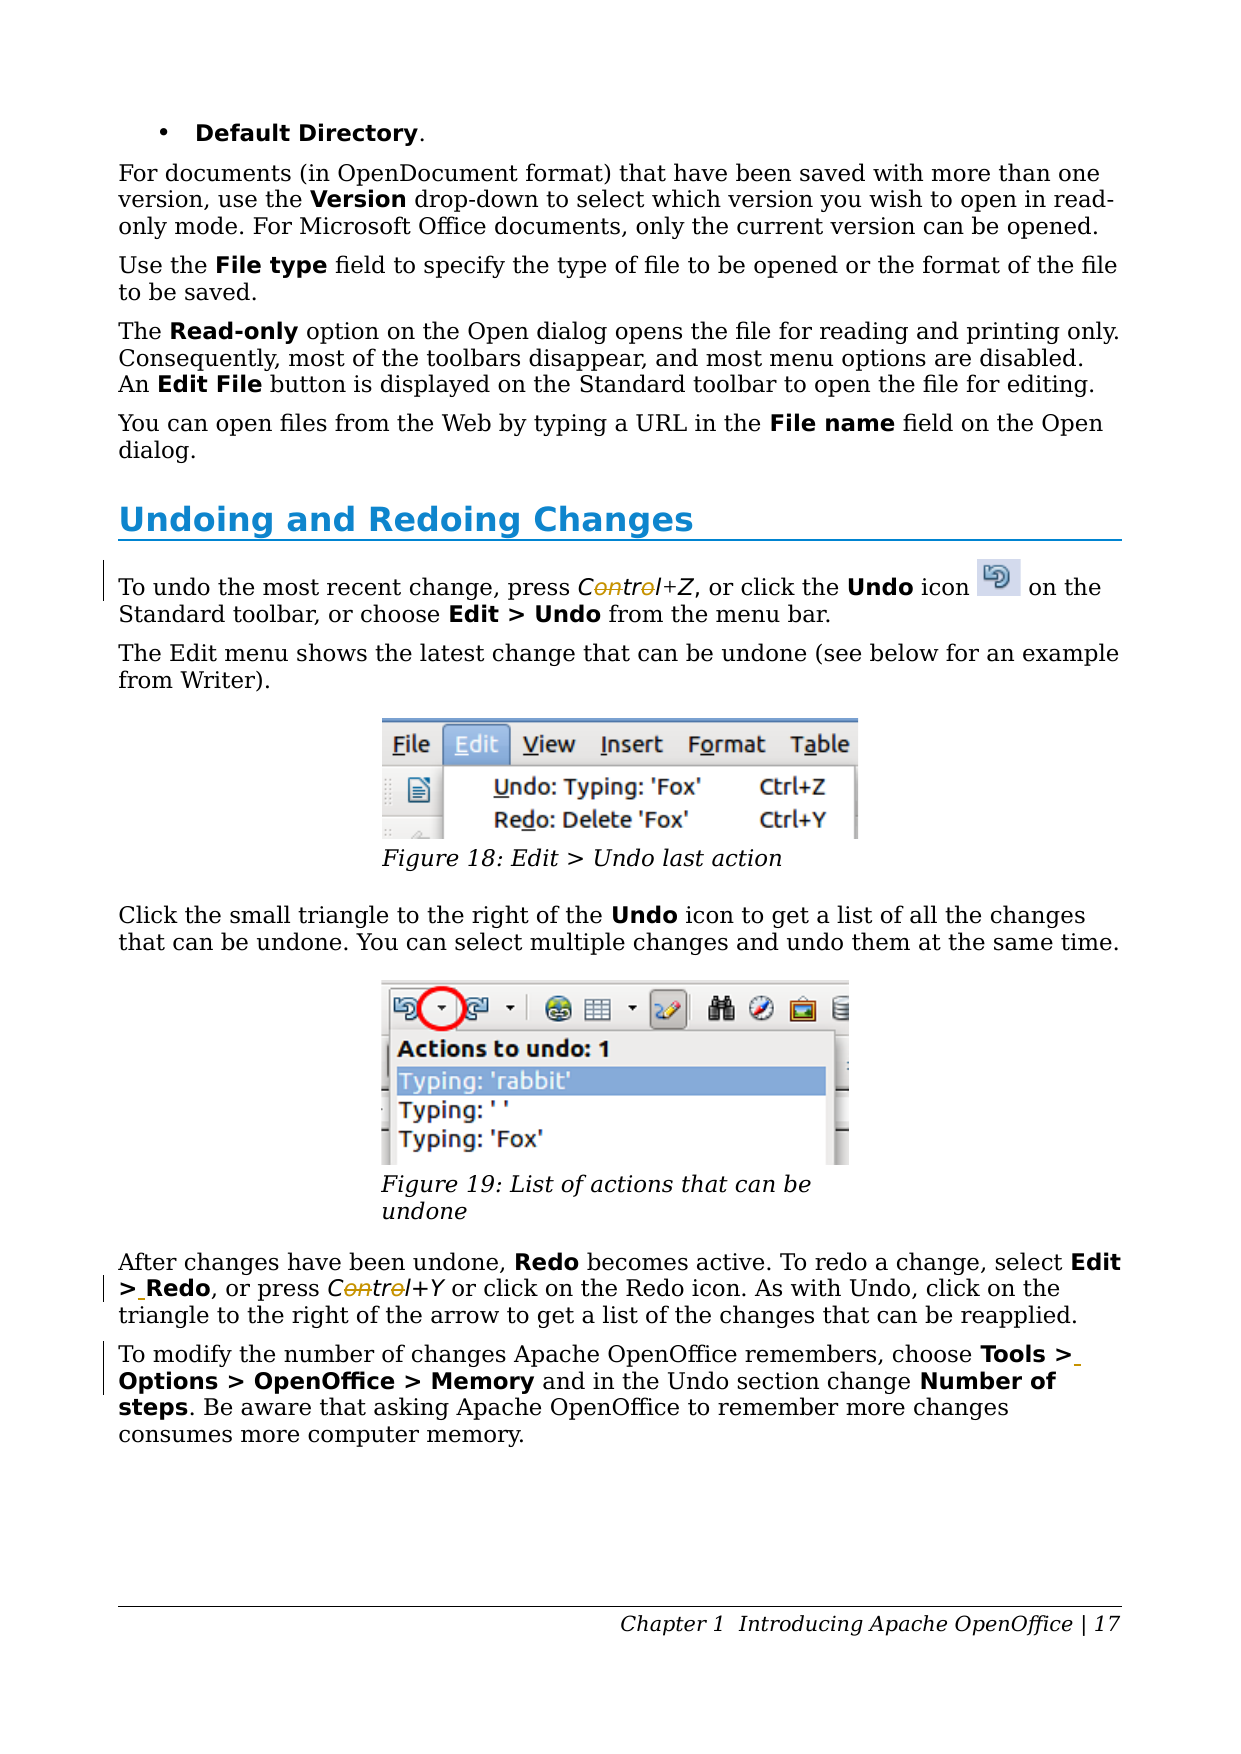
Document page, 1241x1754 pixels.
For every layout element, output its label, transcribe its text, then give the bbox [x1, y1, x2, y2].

text Figure 18: Edit > Undo last action [382, 845, 858, 872]
text Click the small triangle to the right of the Undo icon to get a list of all the changes that can be undone. You can select multiple changes and undo them at the same time. [118, 902, 1122, 955]
text After changes have been undone, Redo becomes active. To redo a change, select Edit > Redo, or press Ctrl+Y or click on the Redo icon. As with Undo, click on the triangle to the right of the arrow to get a list of the changes that can be reapplied. [118, 1249, 1122, 1329]
list Default Directory. [156, 118, 1122, 147]
subtitle Undoing and Redoing Changes [118, 500, 1122, 539]
text For documents (in OpenDocument format) that have been saved with more than one version, use the Version drop-down to select which version you wish to open in read-only mode. For Microsoft Office documents, only the current version can be opened. [118, 160, 1122, 240]
picture [977, 559, 1021, 596]
text To modify the number of changes Apache OpenOffice remembers, choose Tools > Options > OpenOffice > Memory and in the Undo section change Number of steps. Be aware that asking Apache OpenOffice to remember more changes consumes more computer memory. [118, 1341, 1122, 1448]
text The Read-only option on the Open dialog opens the file for reading and printing only. Consequently, most of the toolbars disappear, and most menu options are disabled. An Edit File button is displayed on the Standard toolbar to open the file for editing. [118, 318, 1122, 398]
text To undo the most recent change, press Ctrl+Z, or click the Undo icon on the Standard toolbar, or choose Edit > Undo from the menu bar. [118, 560, 1122, 628]
text You can open files from the Web by typing a URL in the File name field on the Open dialog. [118, 411, 1122, 464]
text The Edit menu shows the latest change that can be undone (see below for an example from Writer). [118, 640, 1122, 694]
text Use the File type field to specify the type of file to be opened or the format of the file to be saved. [118, 252, 1122, 306]
picture [381, 980, 849, 1165]
picture [382, 718, 859, 839]
text Figure 19: List of actions that can be undone [381, 1171, 859, 1224]
